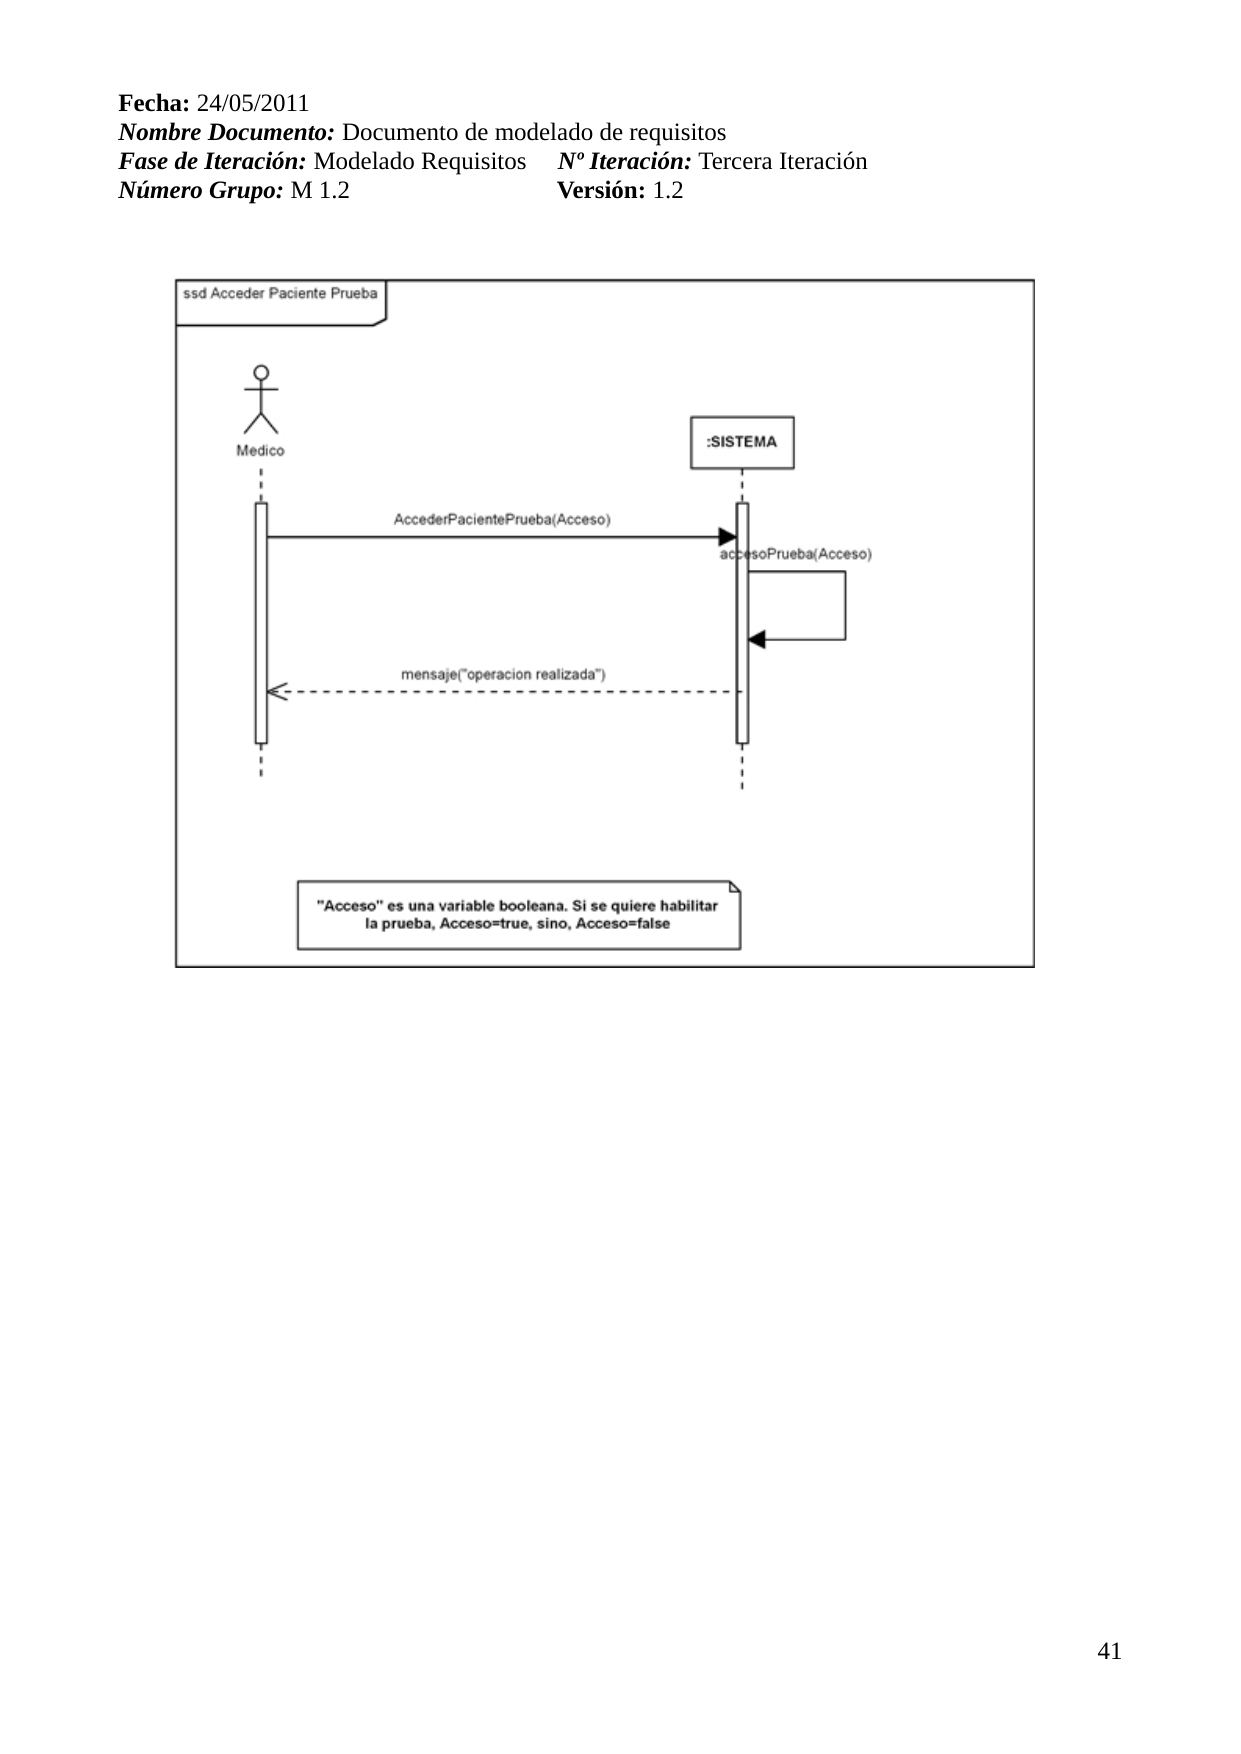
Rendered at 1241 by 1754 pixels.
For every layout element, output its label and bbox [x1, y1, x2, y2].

picture [174, 278, 1035, 968]
